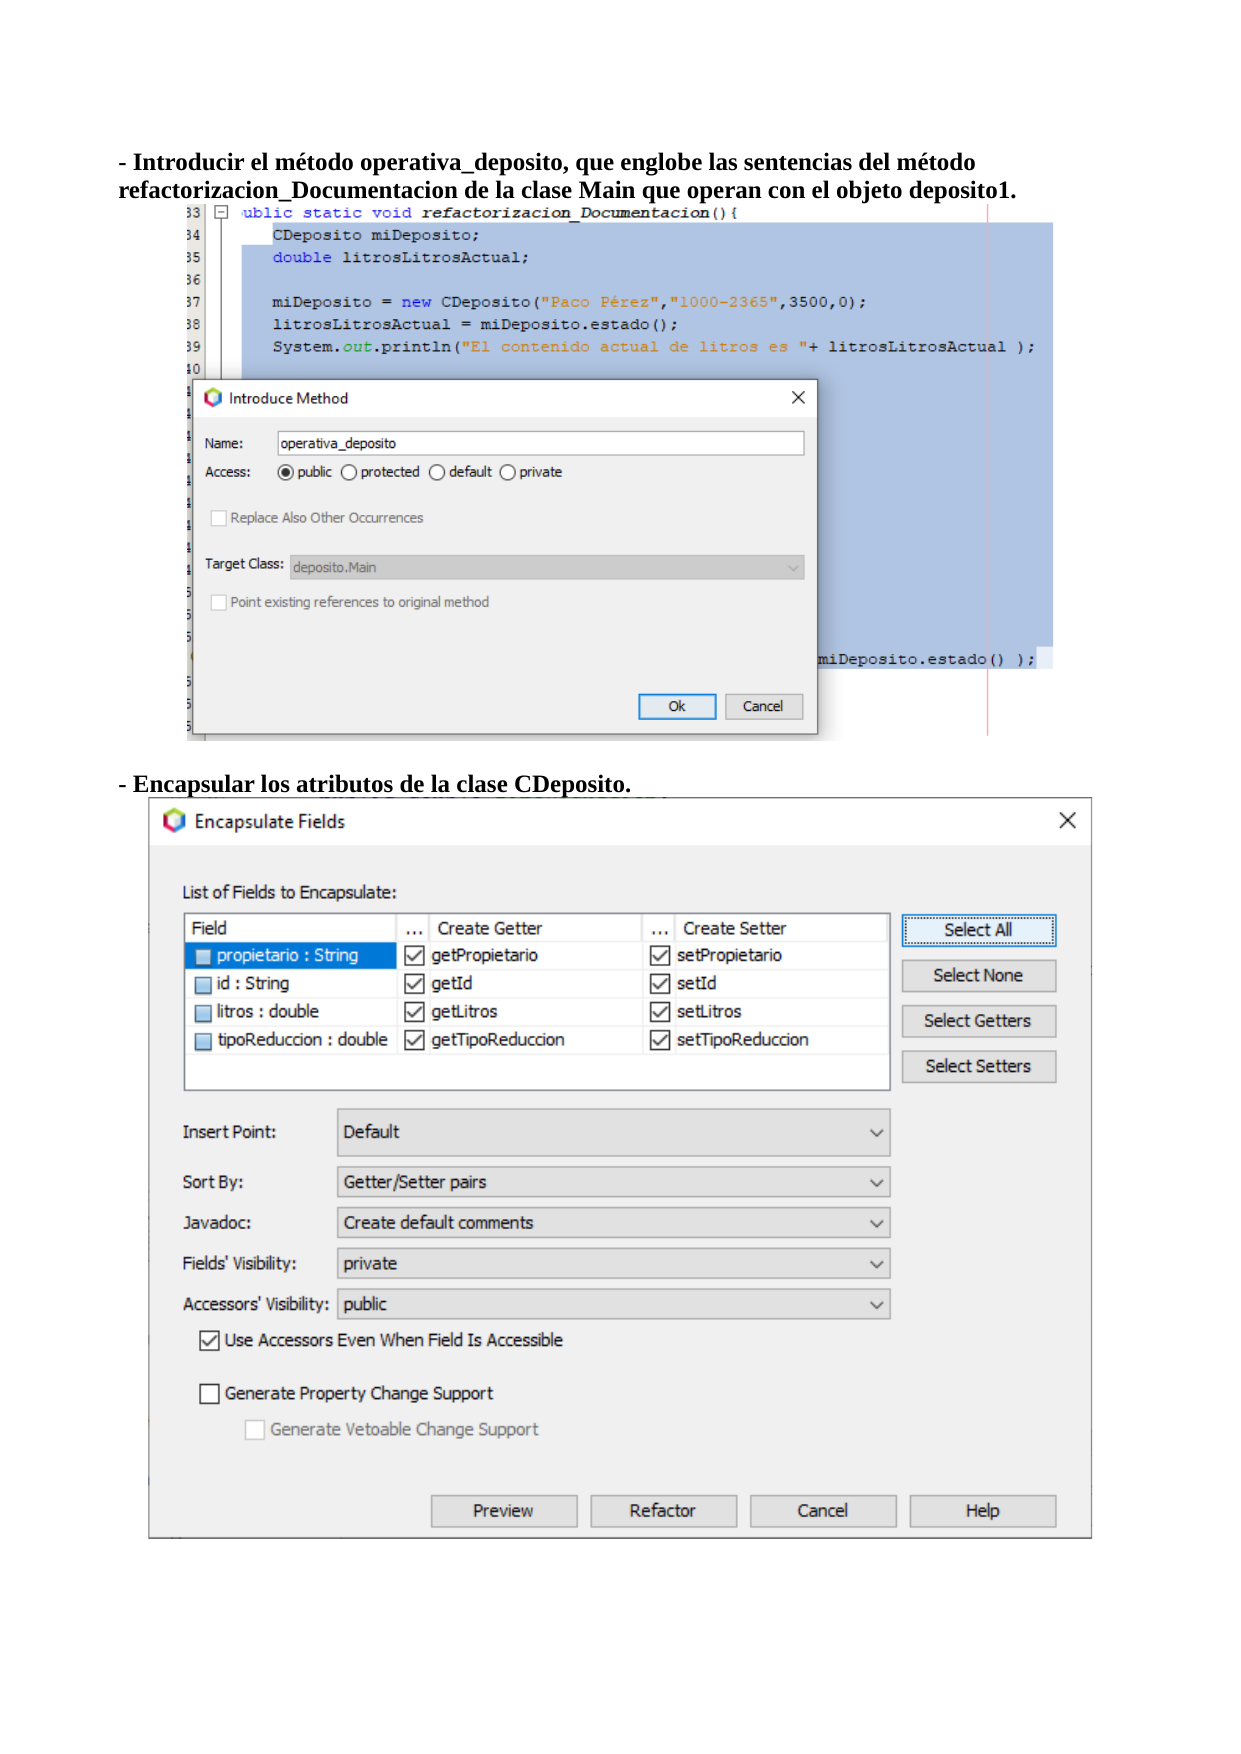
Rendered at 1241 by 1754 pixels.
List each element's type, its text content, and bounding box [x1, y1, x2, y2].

text - Encapsular los atributos de la clase CDeposito. [118, 769, 1122, 798]
picture [187, 204, 1054, 741]
text - Introducir el método operativa_deposito, que englobe las sentencias del método refactorizacion_Documentacion de la clase Main que operan con el objeto deposito1. [118, 147, 1122, 204]
picture [148, 797, 1093, 1539]
